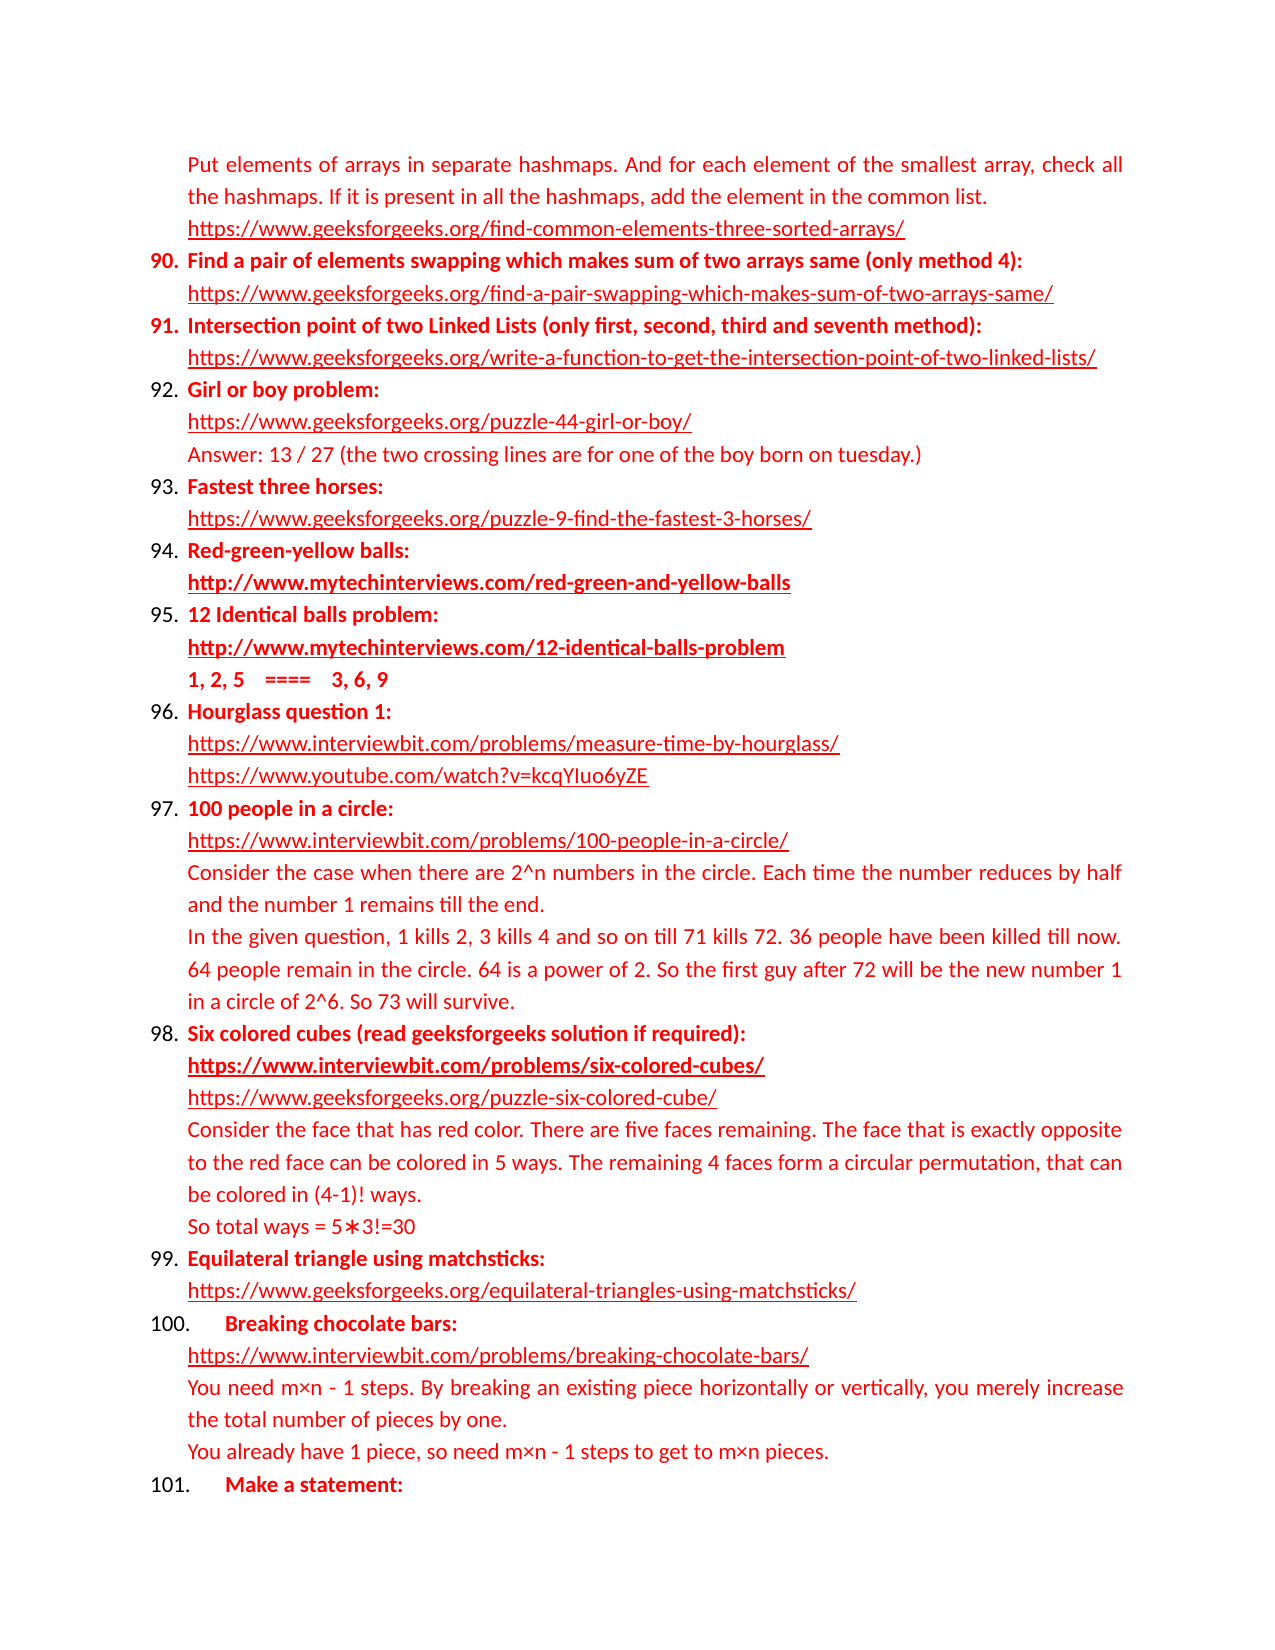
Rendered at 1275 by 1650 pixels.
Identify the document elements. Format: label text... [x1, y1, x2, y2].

list https://www.interviewbit.com/problems/100-people-in-a-circle/ [150, 826, 1125, 854]
list So total ways = 5∗3!=30 [150, 1212, 1125, 1240]
list http://www.mytechinterviews.com/red-green-and-yellow-balls [150, 568, 1125, 596]
list https://www.geeksforgeeks.org/equilateral-triangles-using-matchsticks/ [150, 1277, 1125, 1304]
list Find a pair of elements swapping which makes sum of two arrays same (only method 4): [150, 247, 1125, 274]
list Girl or boy problem: [150, 375, 1125, 403]
list Hourglass question 1: [150, 697, 1125, 725]
list https://www.geeksforgeeks.org/find-a-pair-swapping-which-makes-sum-of-two-arrays-same/ [150, 279, 1125, 307]
list You need m×n - 1 steps. By breaking an existing piece horizontally or vertically, you merely increase the total number of pieces by one. [150, 1373, 1125, 1433]
list Breaking chocolate bars: [150, 1309, 1125, 1337]
list 100 people in a circle: [150, 794, 1125, 822]
list Equilateral triangle using matchsticks: [150, 1244, 1125, 1272]
list Six colored cubes (read geeksforgeeks solution if required): [150, 1019, 1125, 1047]
list Fastest three horses: [150, 472, 1125, 500]
list https://www.geeksforgeeks.org/write-a-function-to-get-the-intersection-point-of-two-linked-lists/ [150, 343, 1125, 371]
list https://www.geeksforgeeks.org/puzzle-44-girl-or-boy/ [150, 407, 1125, 436]
list http://www.mytechinterviews.com/12-identical-balls-problem [150, 633, 1125, 661]
list https://www.youtube.com/watch?v=kcqYIuo6yZE [150, 762, 1125, 789]
list Intersection point of two Linked Lists (only first, second, third and seventh method): [150, 311, 1125, 339]
list https://www.interviewbit.com/problems/measure-time-by-hourglass/ [150, 729, 1125, 757]
list In the given question, 1 kills 2, 3 kills 4 and so on till 71 kills 72. 36 people have been killed till now. 64 people remain in the circle. 64 is a power of 2. So the first guy after 72 will be the new number 1 in a circle of 2^6. So 73 will survive. [150, 922, 1125, 1015]
list 1, 2, 5 ==== 3, 6, 9 [150, 665, 1125, 693]
list Make a statement: [150, 1470, 1125, 1498]
list Consider the face that has red color. There are five faces remaining. The face that is exactly opposite to the red face can be colored in 5 ways. The remaining 4 faces form a circular permutation, that can be colored in (4-1)! ways. [150, 1116, 1125, 1208]
list https://www.geeksforgeeks.org/find-common-elements-three-sorted-arrays/ [150, 214, 1125, 242]
list You already have 1 piece, so need m×n - 1 steps to get to m×n pieces. [150, 1437, 1125, 1466]
list https://www.interviewbit.com/problems/breaking-chocolate-bars/ [150, 1341, 1125, 1369]
list https://www.interviewbit.com/problems/six-colored-cubes/ [150, 1051, 1125, 1079]
list Red-green-yellow balls: [150, 536, 1125, 564]
list 12 Identical balls problem: [150, 601, 1125, 629]
list Consider the case when there are 2^n numbers in the circle. Each time the number reduces by half and the number 1 remains till the end. [150, 858, 1125, 918]
list Put elements of arrays in separate hashmaps. And for each element of the smallest array, check all the hashmaps. If it is present in all the hashmaps, add the element in the common list. [150, 150, 1125, 210]
list https://www.geeksforgeeks.org/puzzle-9-find-the-fastest-3-horses/ [150, 504, 1125, 532]
list Answer: 13 / 27 (the two crossing lines are for one of the boy born on tuesday.) [150, 440, 1125, 468]
list https://www.geeksforgeeks.org/puzzle-six-colored-cube/ [150, 1083, 1125, 1111]
